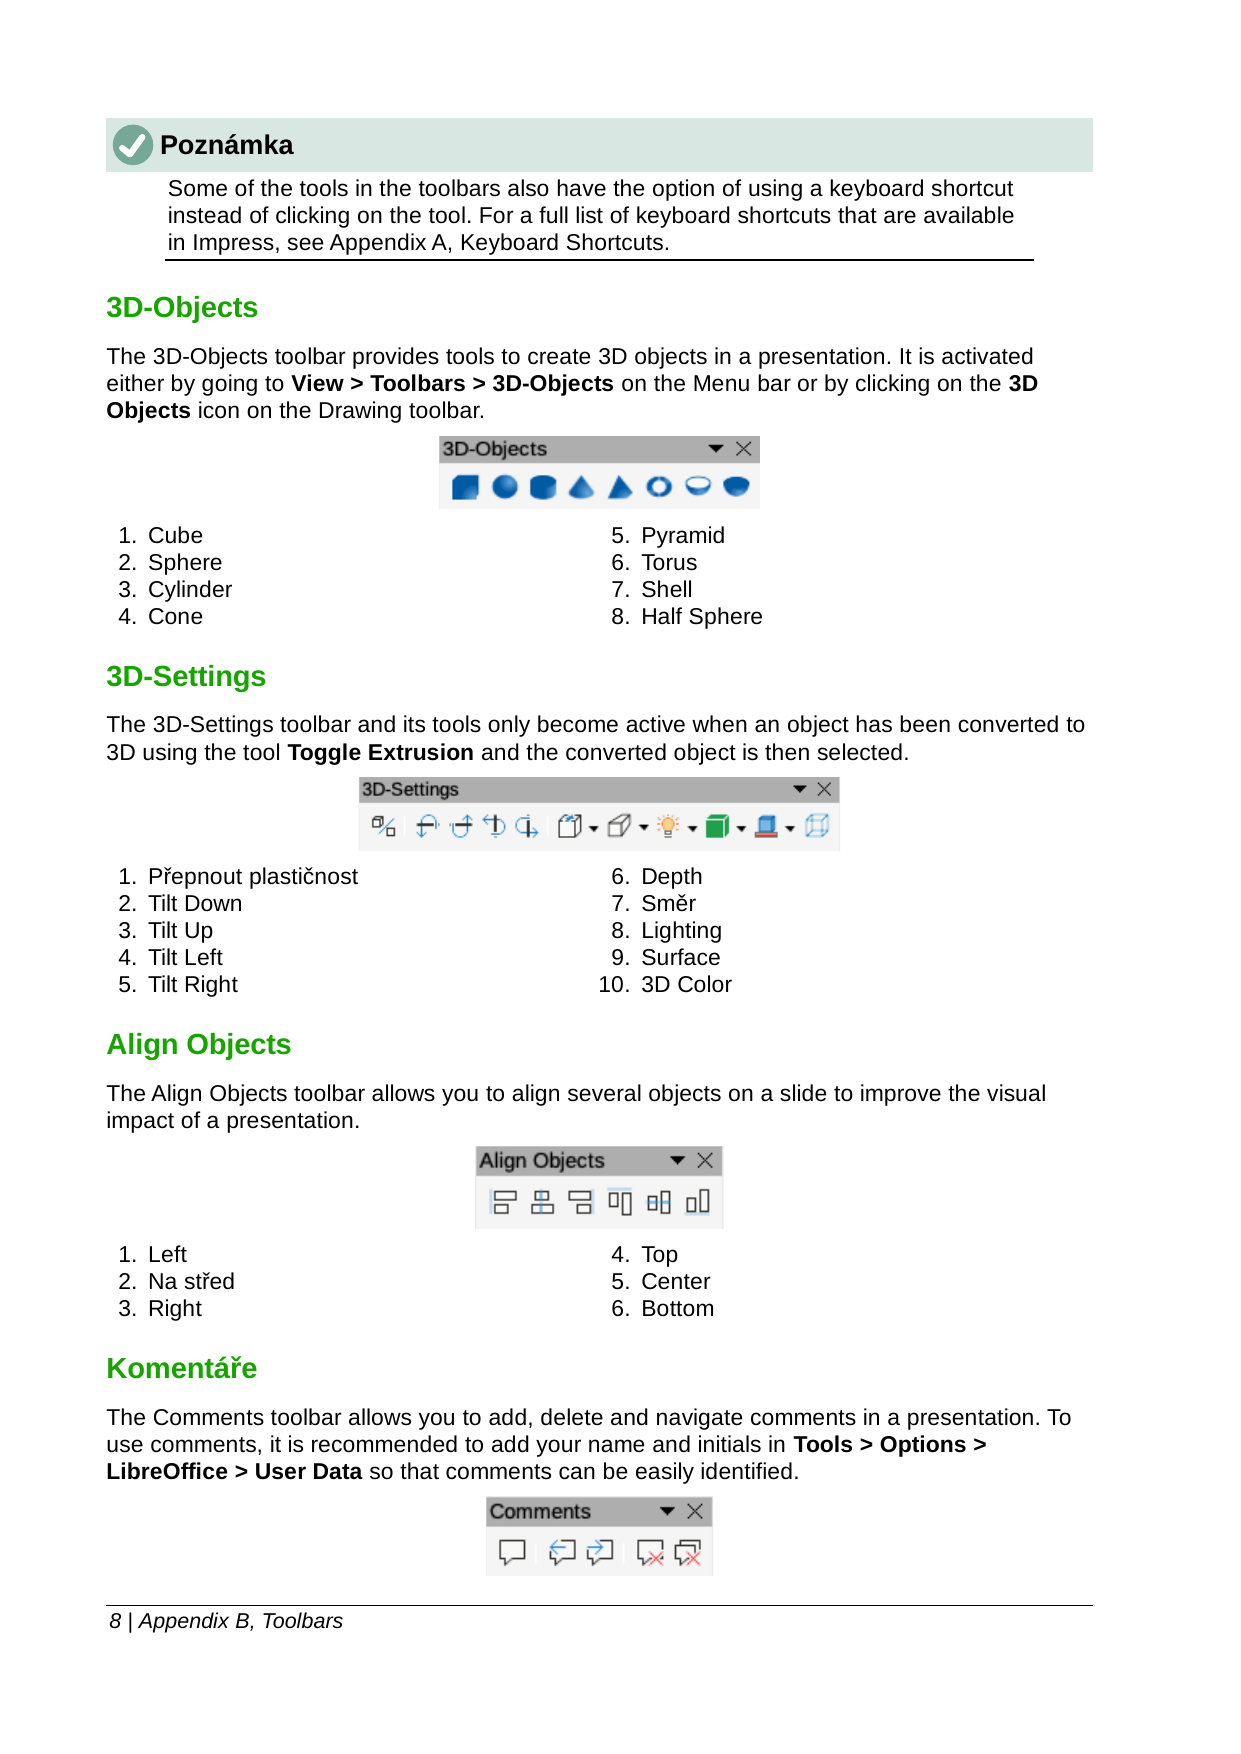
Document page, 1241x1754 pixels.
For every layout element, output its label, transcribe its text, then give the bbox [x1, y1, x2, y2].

list Cylinder [137, 575, 599, 602]
list Lighting [631, 917, 1093, 944]
list Tilt Right [137, 971, 599, 998]
subtitle 3D-Objects [106, 290, 1093, 324]
list Tilt Down [137, 889, 599, 917]
text Some of the tools in the toolbars also have the option of using a keyboard shortcut instead of clicking on the tool. For a full list of keyboard shortcuts that are available in Impress, see Appendix A, Keyboard Shortcuts. [164, 172, 1034, 261]
picture [358, 777, 841, 851]
list Surface [631, 944, 1093, 971]
list Tilt Left [137, 944, 599, 971]
text The 3D-Settings toolbar and its tools only become active when an object has been converted to 3D using the tool Toggle Extrusion and the converted object is then selected. [106, 711, 1093, 765]
list 3D Color [631, 971, 1093, 998]
list Half Sphere [631, 602, 1093, 629]
list Top [631, 1240, 1093, 1267]
text The Comments toolbar allows you to add, delete and navigate comments in a presentation. To use comments, it is recommended to add your name and initials in Tools > Options > LibreOffice > User Data so that comments can be easily identified. [106, 1403, 1093, 1484]
picture [485, 1496, 714, 1576]
subtitle 3D-Settings [106, 658, 1093, 692]
list Depth [631, 862, 1093, 889]
list Center [631, 1267, 1093, 1294]
list Cube [137, 521, 599, 548]
picture [438, 436, 760, 509]
list Shell [631, 575, 1093, 602]
subtitle Align Objects [106, 1027, 1093, 1061]
picture [475, 1146, 724, 1229]
list Cone [137, 602, 599, 629]
list Tilt Up [137, 917, 599, 944]
list Na střed [137, 1267, 599, 1294]
list Torus [631, 548, 1093, 575]
list Right [137, 1294, 599, 1321]
subtitle Komentáře [106, 1351, 1093, 1384]
list Směr [631, 889, 1093, 917]
text The Align Objects toolbar allows you to align several objects on a slide to improve the visual impact of a presentation. [106, 1079, 1093, 1133]
text The 3D-Objects toolbar provides tools to create 3D objects in a presentation. It is activated either by going to View > Toolbars > 3D-Objects on the Menu bar or by clicking on the 3D Objects icon on the Drawing toolbar. [106, 342, 1093, 424]
list Left [137, 1240, 599, 1267]
subtitle Poznámka [106, 118, 1093, 172]
list Přepnout plastičnost [137, 862, 599, 889]
list Bottom [631, 1294, 1093, 1321]
list Sphere [137, 548, 599, 575]
list Pyramid [631, 521, 1093, 548]
